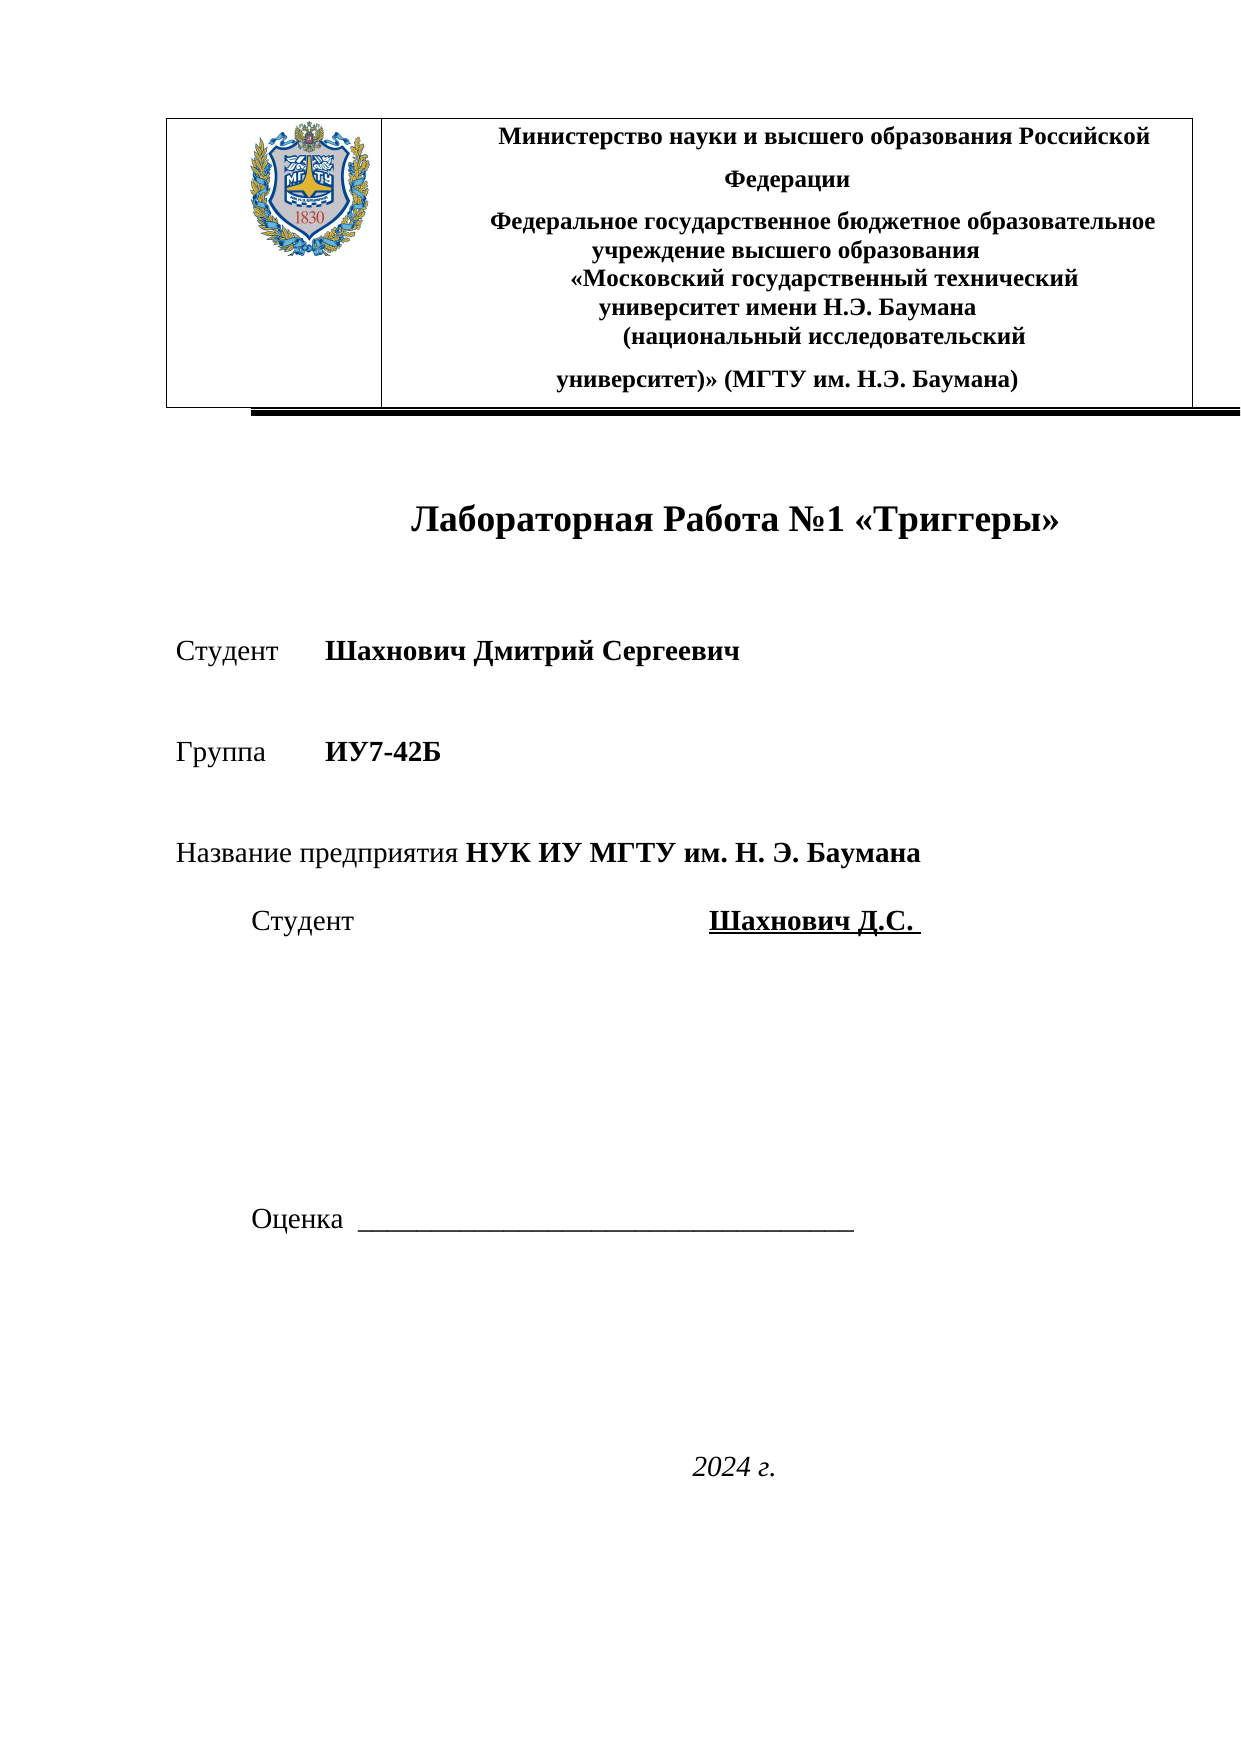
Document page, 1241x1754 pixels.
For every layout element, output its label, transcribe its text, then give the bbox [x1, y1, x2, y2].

table_header Студент [177, 903, 635, 969]
text Группа ИУ7-42Б [176, 734, 902, 768]
text 2024 г. [216, 1449, 1181, 1483]
table_cell [177, 969, 635, 1070]
text Лабораторная Работа №1 «Триггеры» [216, 496, 1181, 539]
table_header Шахнович Д.С. [635, 903, 1139, 969]
table_header Министерство науки и высшего образования Российской Федерации Федеральное государственное бюджетное образовательное учреждение высшего образования «Московский государственный технический университет имени Н.Э. Баумана (национальный исследовательский университет)» (МГТУ им. Н.Э. Баумана) [382, 119, 1192, 407]
table_cell [635, 969, 1139, 1070]
text Название предприятия НУК ИУ МГТУ им. Н. Э. Баумана [176, 835, 1181, 868]
text Студент Шахнович Дмитрий Сергеевич [176, 633, 902, 667]
table_cell [635, 1070, 1139, 1136]
table_cell [177, 1070, 635, 1136]
text Оценка __________________________________ [177, 1201, 1181, 1234]
picture [249, 120, 370, 256]
table_header [167, 119, 381, 407]
